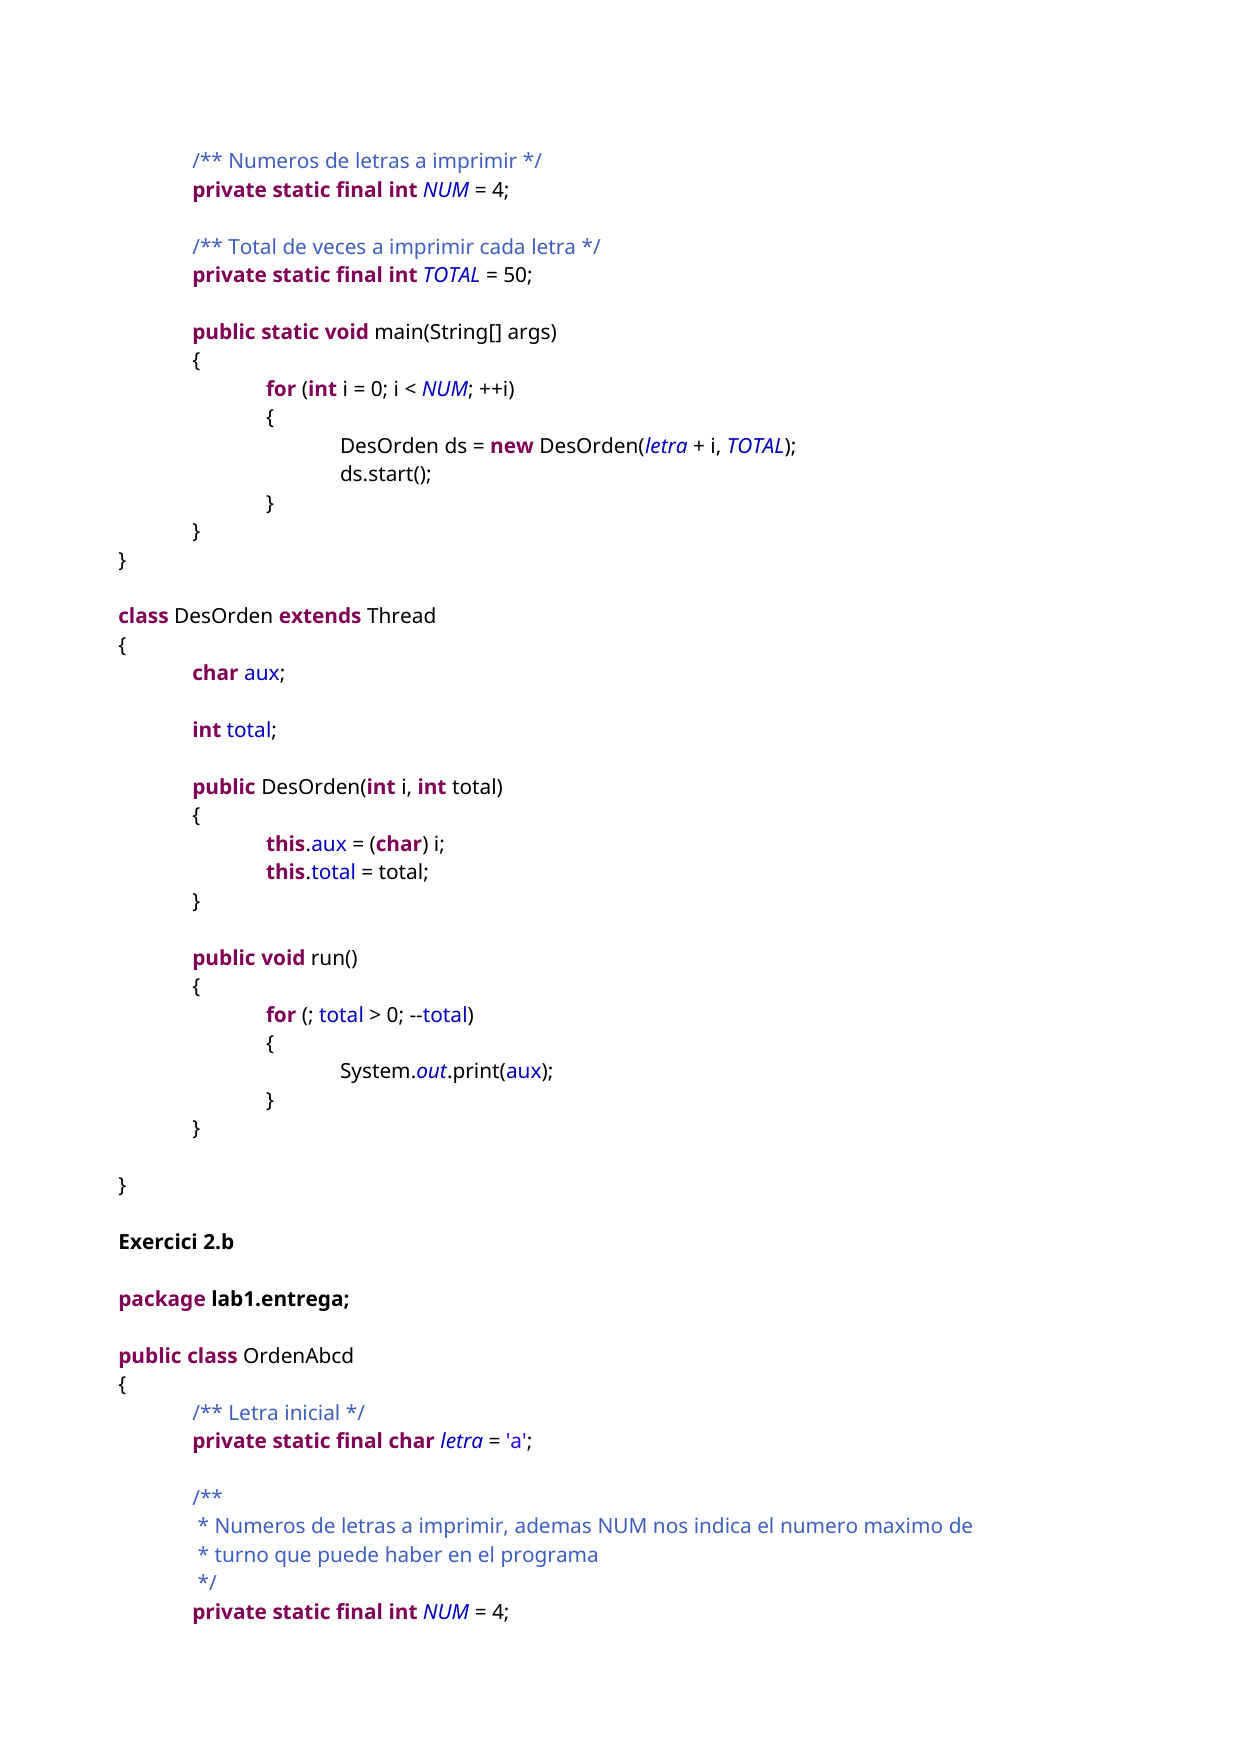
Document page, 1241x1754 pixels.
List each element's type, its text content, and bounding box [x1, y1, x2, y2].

text } [118, 488, 1122, 516]
text public class OrdenAbcd [118, 1341, 1122, 1369]
text /** [118, 1483, 1122, 1512]
text { [118, 971, 1122, 1000]
text { [118, 1369, 1122, 1398]
text } [118, 1170, 1122, 1199]
text /** Letra inicial */ [118, 1398, 1122, 1426]
text for (; total > 0; --total) [118, 1000, 1122, 1028]
text { [118, 630, 1122, 658]
text this.aux = (char) i; [118, 829, 1122, 857]
text public static void main(String[] args) [118, 317, 1122, 346]
text for (int i = 0; i < NUM; ++i) [118, 374, 1122, 402]
text * Numeros de letras a imprimir, ademas NUM nos indica el numero maximo de [118, 1512, 1122, 1540]
text { [118, 801, 1122, 829]
text */ [118, 1568, 1122, 1597]
text private static final int NUM = 4; [118, 175, 1122, 203]
text Exercici 2.b [118, 1227, 1122, 1256]
text public void run() [118, 943, 1122, 971]
text DesOrden ds = new DesOrden(letra + i, TOTAL); [118, 431, 1122, 459]
text * turno que puede haber en el programa [118, 1540, 1122, 1568]
text } [118, 545, 1122, 573]
text private static final char letra = 'a'; [118, 1426, 1122, 1455]
text package lab1.entrega; [118, 1284, 1122, 1312]
text ds.start(); [118, 459, 1122, 488]
text /** Total de veces a imprimir cada letra */ [118, 232, 1122, 260]
text { [118, 402, 1122, 431]
text { [118, 1028, 1122, 1057]
text } [118, 516, 1122, 545]
text } [118, 1113, 1122, 1142]
text class DesOrden extends Thread [118, 602, 1122, 630]
text int total; [118, 715, 1122, 744]
text } [118, 1085, 1122, 1113]
text { [118, 346, 1122, 374]
text private static final int TOTAL = 50; [118, 260, 1122, 289]
text this.total = total; [118, 857, 1122, 886]
text System.out.print(aux); [118, 1057, 1122, 1085]
text private static final int NUM = 4; [118, 1597, 1122, 1625]
text public DesOrden(int i, int total) [118, 772, 1122, 801]
text } [118, 886, 1122, 914]
text char aux; [118, 658, 1122, 687]
text /** Numeros de letras a imprimir */ [118, 147, 1122, 175]
